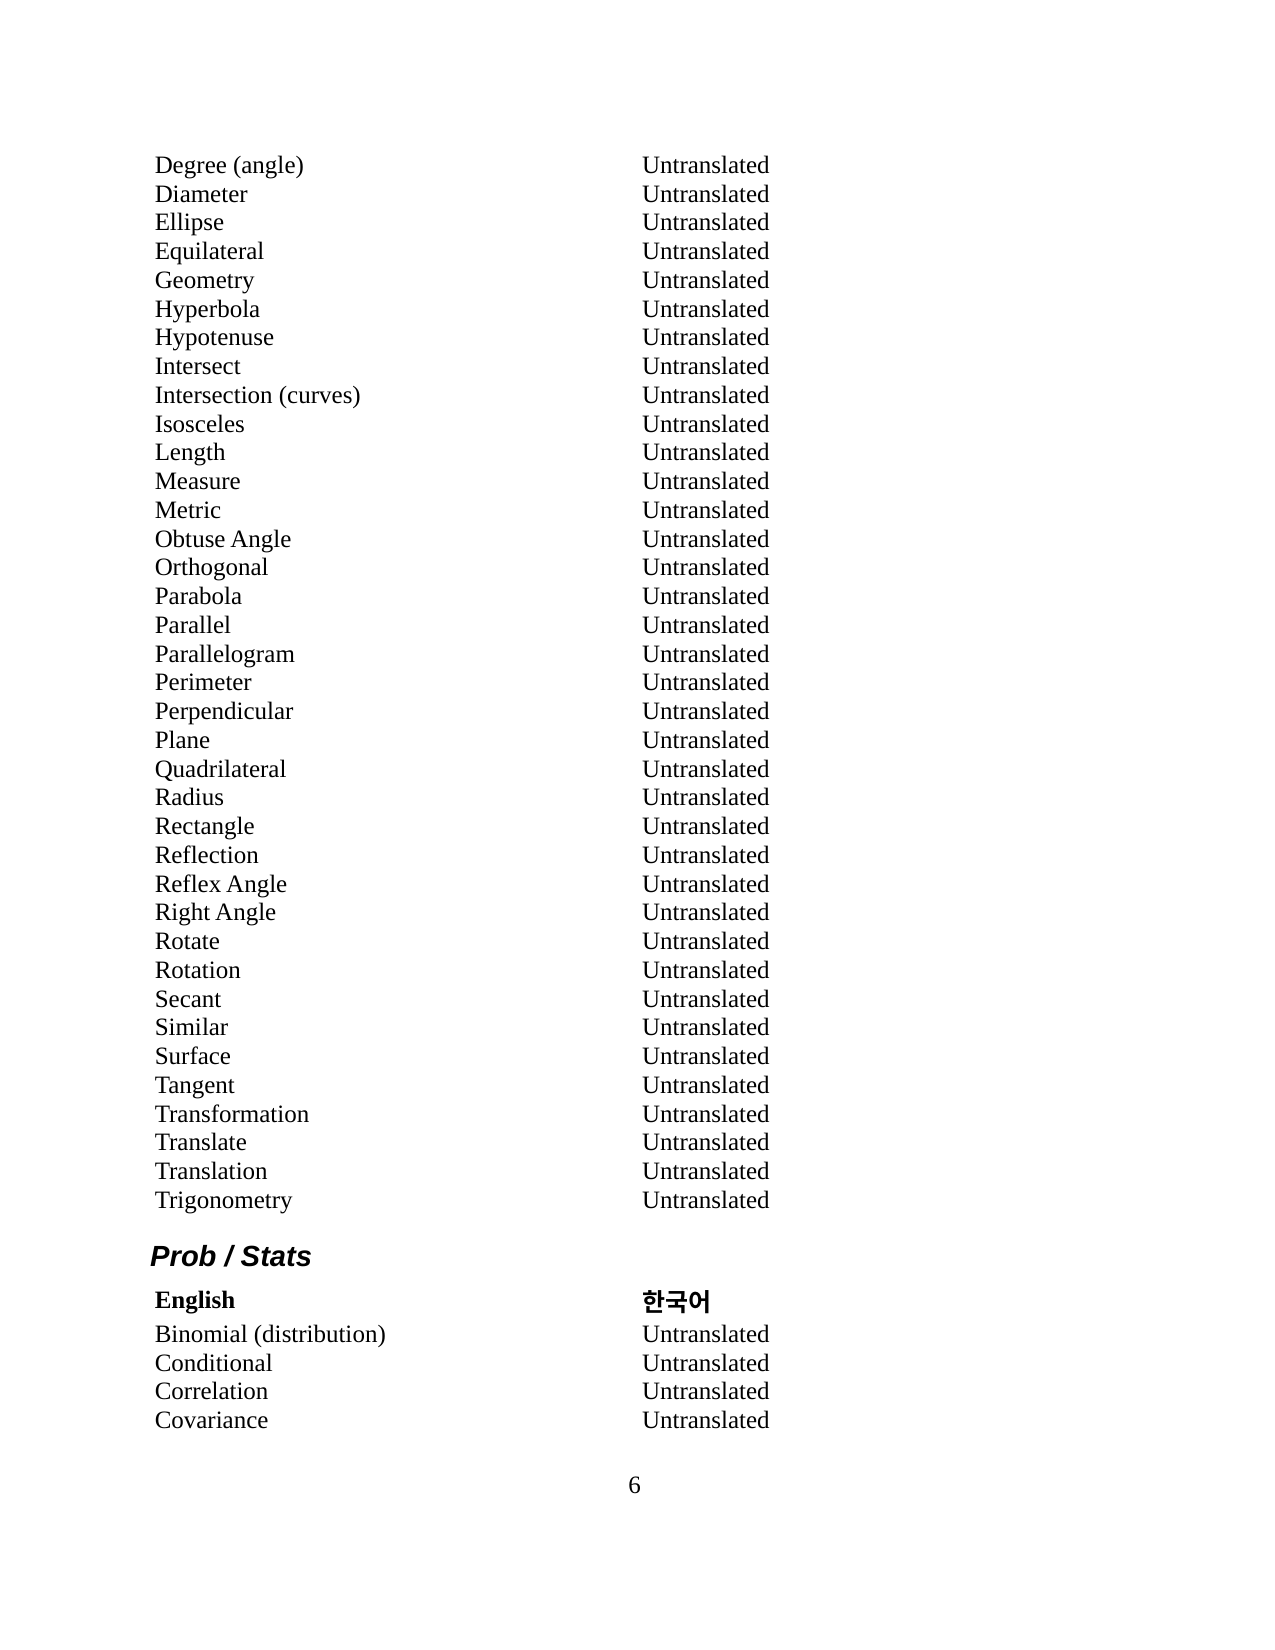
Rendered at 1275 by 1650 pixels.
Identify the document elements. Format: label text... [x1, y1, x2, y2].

table_cell Untranslated [638, 898, 1125, 926]
table_cell Untranslated [638, 811, 1125, 840]
table_cell Untranslated [638, 1070, 1125, 1099]
table_cell Untranslated [638, 926, 1125, 955]
table_cell Measure [150, 466, 637, 495]
table_cell Plane [150, 725, 637, 754]
table_cell Untranslated [638, 351, 1125, 380]
table_cell Rotate [150, 926, 637, 955]
table_cell Orthogonal [150, 553, 637, 581]
table_cell Ellipse [150, 208, 637, 236]
table_cell Untranslated [638, 725, 1125, 754]
table_cell Diameter [150, 179, 637, 207]
table_cell Correlation [150, 1376, 637, 1405]
table_cell Untranslated [638, 1128, 1125, 1156]
table_cell Untranslated [638, 581, 1125, 610]
table_cell Metric [150, 495, 637, 524]
table_cell Rotation [150, 955, 637, 984]
table_cell Tangent [150, 1070, 637, 1099]
table_cell Untranslated [638, 150, 1125, 179]
table_cell Perimeter [150, 668, 637, 696]
table_cell Untranslated [638, 1185, 1125, 1214]
table_cell Similar [150, 1013, 637, 1041]
table_cell Untranslated [638, 869, 1125, 897]
table_cell Transformation [150, 1099, 637, 1127]
table_cell Untranslated [638, 1348, 1125, 1376]
table_cell Untranslated [638, 553, 1125, 581]
table_cell Untranslated [638, 696, 1125, 725]
table_cell Untranslated [638, 1041, 1125, 1070]
table_cell Parallelogram [150, 639, 637, 667]
table_cell Equilateral [150, 236, 637, 265]
table_cell Secant [150, 984, 637, 1012]
subtitle Prob / Stats [150, 1239, 1125, 1272]
table_cell Rectangle [150, 811, 637, 840]
table_cell Untranslated [638, 208, 1125, 236]
table_cell Reflection [150, 840, 637, 869]
table_cell Degree (angle) [150, 150, 637, 179]
table_cell Untranslated [638, 524, 1125, 552]
table_cell Intersection (curves) [150, 380, 637, 409]
table_cell Parallel [150, 610, 637, 639]
table_cell Geometry [150, 265, 637, 294]
table_cell Reflex Angle [150, 869, 637, 897]
table_cell Untranslated [638, 466, 1125, 495]
table_cell Untranslated [638, 610, 1125, 639]
table_cell Right Angle [150, 898, 637, 926]
table_cell Untranslated [638, 265, 1125, 294]
table_cell Radius [150, 783, 637, 811]
table_cell Untranslated [638, 323, 1125, 351]
table_cell Hypotenuse [150, 323, 637, 351]
table_cell Untranslated [638, 668, 1125, 696]
table_cell Untranslated [638, 1376, 1125, 1405]
table_cell Intersect [150, 351, 637, 380]
table_cell Untranslated [638, 179, 1125, 207]
table_cell Untranslated [638, 840, 1125, 869]
table_cell Parabola [150, 581, 637, 610]
table_cell Untranslated [638, 495, 1125, 524]
table_cell Untranslated [638, 1156, 1125, 1185]
table_cell Translation [150, 1156, 637, 1185]
table_cell Untranslated [638, 955, 1125, 984]
table_cell Surface [150, 1041, 637, 1070]
table_cell Conditional [150, 1348, 637, 1376]
table_cell Untranslated [638, 984, 1125, 1012]
table_cell Obtuse Angle [150, 524, 637, 552]
table_cell Untranslated [638, 1013, 1125, 1041]
table_cell Isosceles [150, 409, 637, 437]
table_cell Quadrilateral [150, 754, 637, 782]
table_cell Untranslated [638, 409, 1125, 437]
table_cell Untranslated [638, 1405, 1125, 1434]
table_cell Translate [150, 1128, 637, 1156]
table_header 한국어 [638, 1285, 1125, 1319]
table_cell Covariance [150, 1405, 637, 1434]
table_header English [150, 1285, 637, 1319]
table_cell Untranslated [638, 438, 1125, 466]
table_cell Untranslated [638, 1319, 1125, 1348]
table_cell Hyperbola [150, 294, 637, 322]
table_cell Trigonometry [150, 1185, 637, 1214]
table_cell Perpendicular [150, 696, 637, 725]
table_cell Untranslated [638, 380, 1125, 409]
table_cell Untranslated [638, 1099, 1125, 1127]
table_cell Untranslated [638, 754, 1125, 782]
table_cell Untranslated [638, 783, 1125, 811]
table_cell Untranslated [638, 236, 1125, 265]
table_cell Untranslated [638, 294, 1125, 322]
table_cell Untranslated [638, 639, 1125, 667]
table_cell Binomial (distribution) [150, 1319, 637, 1348]
table_cell Length [150, 438, 637, 466]
